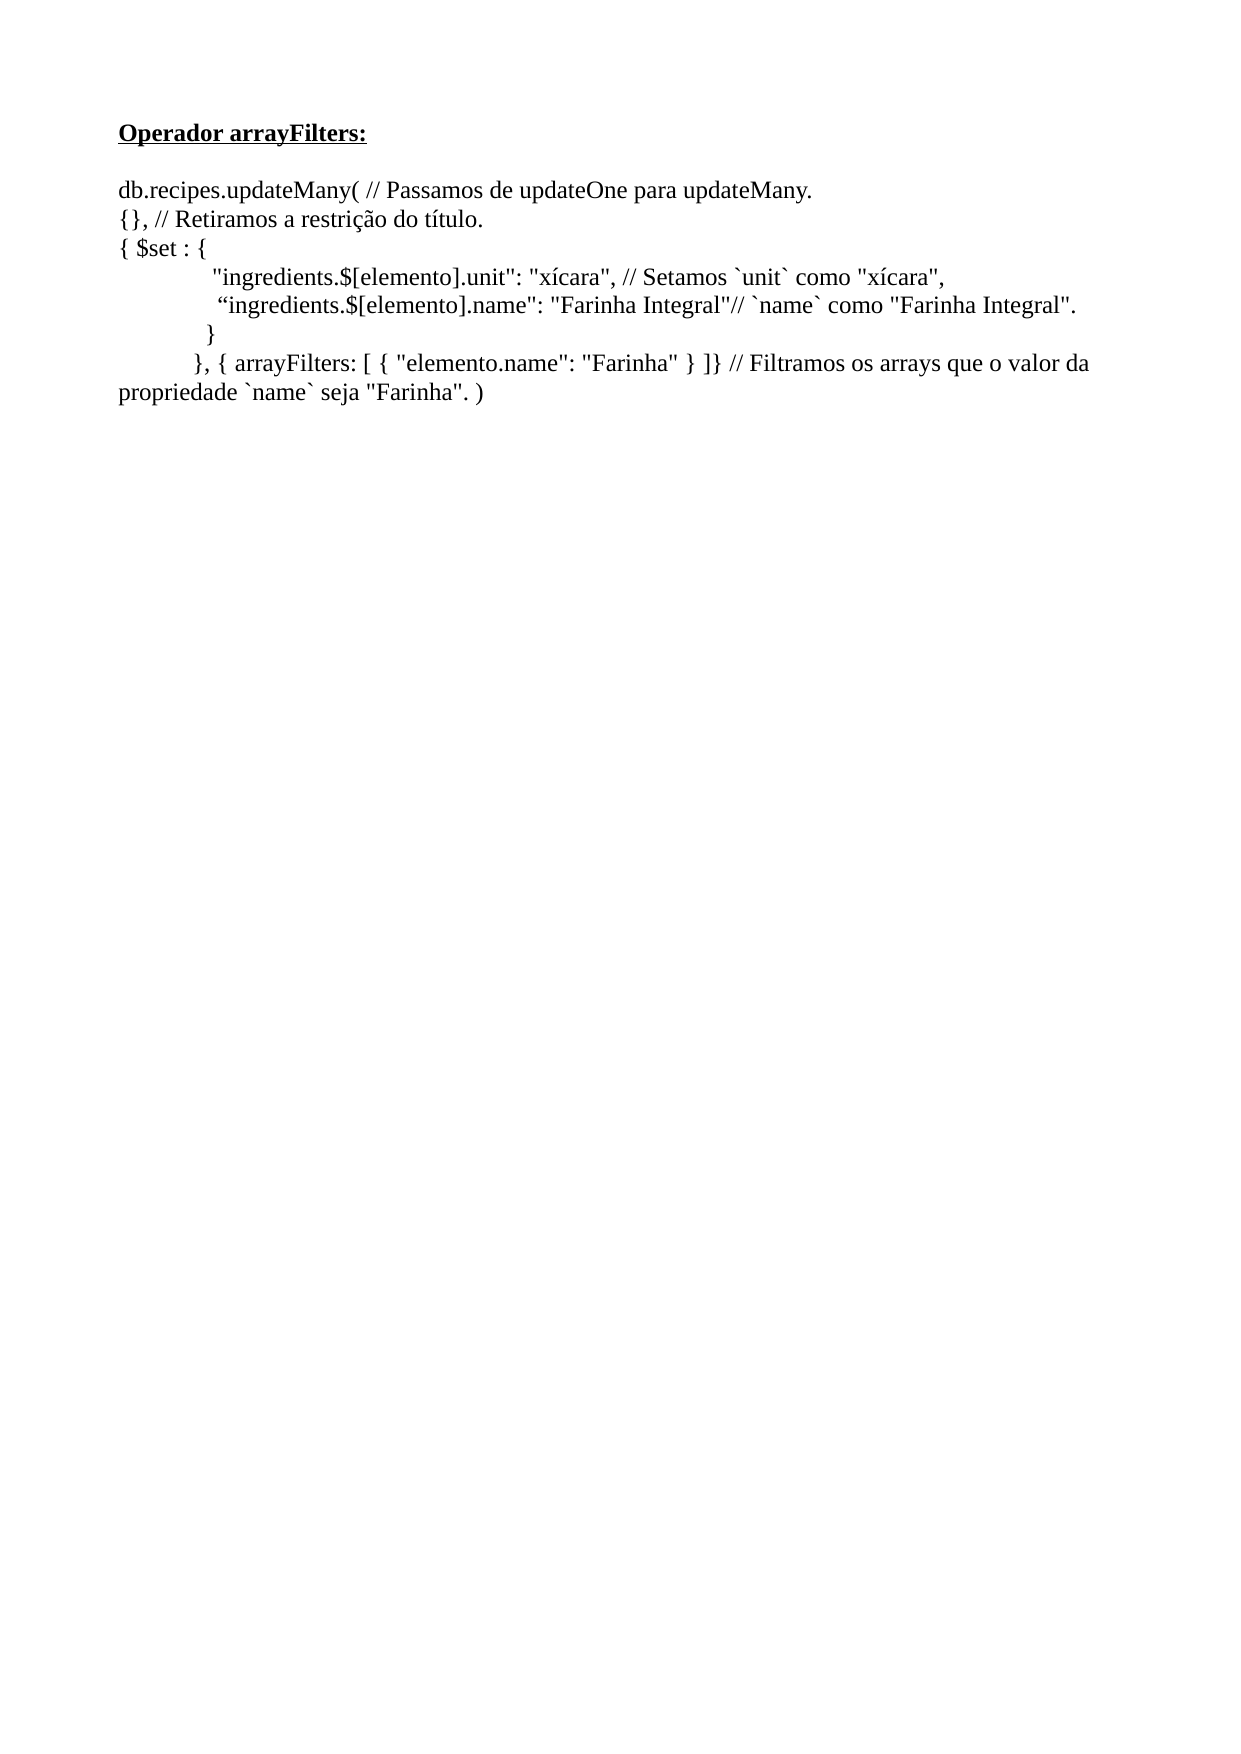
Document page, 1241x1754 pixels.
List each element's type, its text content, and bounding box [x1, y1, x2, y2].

text }, { arrayFilters: [ { "elemento.name": "Farinha" } ]} // Filtramos os arrays que o valor da propriedade `name` seja "Farinha". ) [118, 348, 1122, 406]
text db.recipes.updateMany( // Passamos de updateOne para updateMany. [118, 176, 1122, 204]
text "ingredients.$[elemento].unit": "xícara", // Setamos `unit` como "xícara", “ingredients.$[elemento].name": "Farinha Integral"// `name` como "Farinha Integral". [118, 262, 1122, 319]
text { $set : { [118, 233, 1122, 262]
text Operador arrayFilters: [118, 118, 1122, 147]
text {}, // Retiramos a restrição do título. [118, 204, 1122, 233]
text } [118, 319, 1122, 348]
